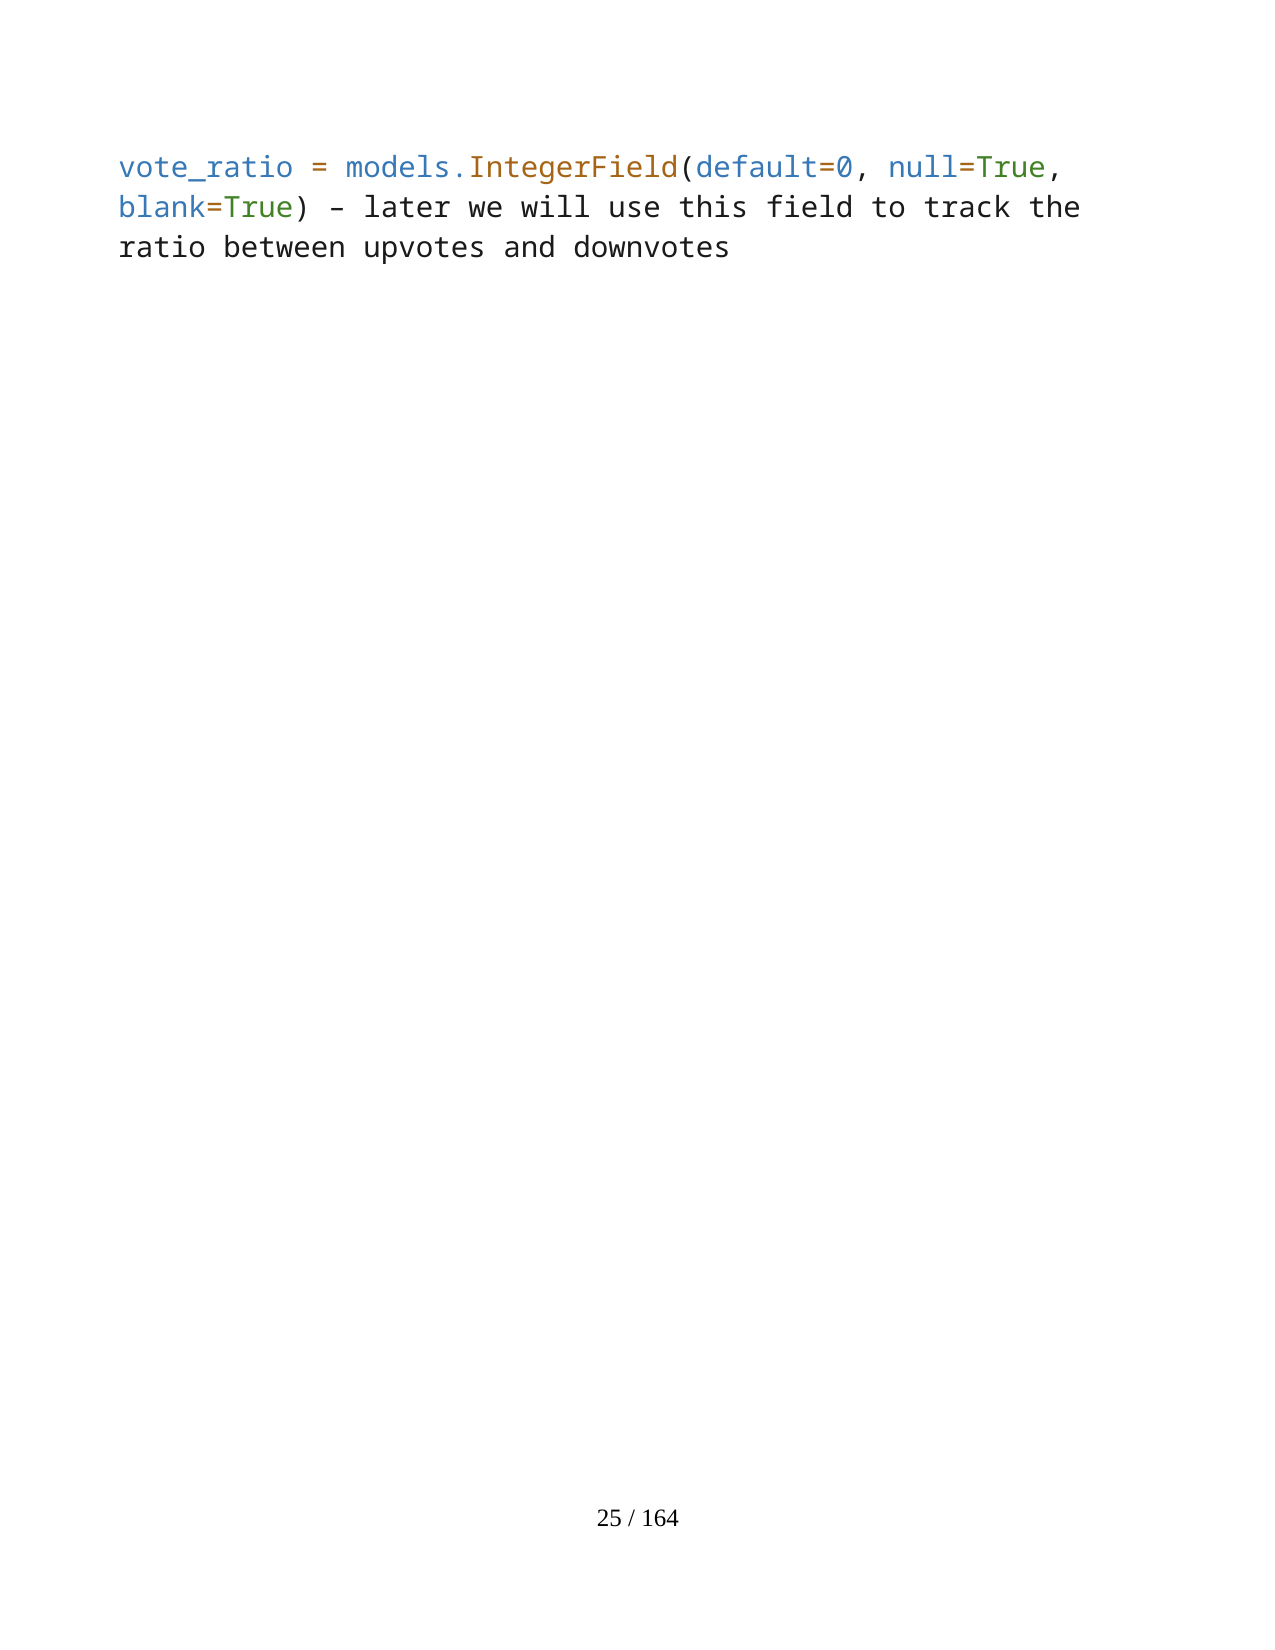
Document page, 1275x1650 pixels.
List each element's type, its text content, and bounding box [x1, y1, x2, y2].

text vote_ratio = models.IntegerField(default=0, null=True, blank=True) – later we will use this field to track the ratio between upvotes and downvotes [118, 146, 1157, 266]
